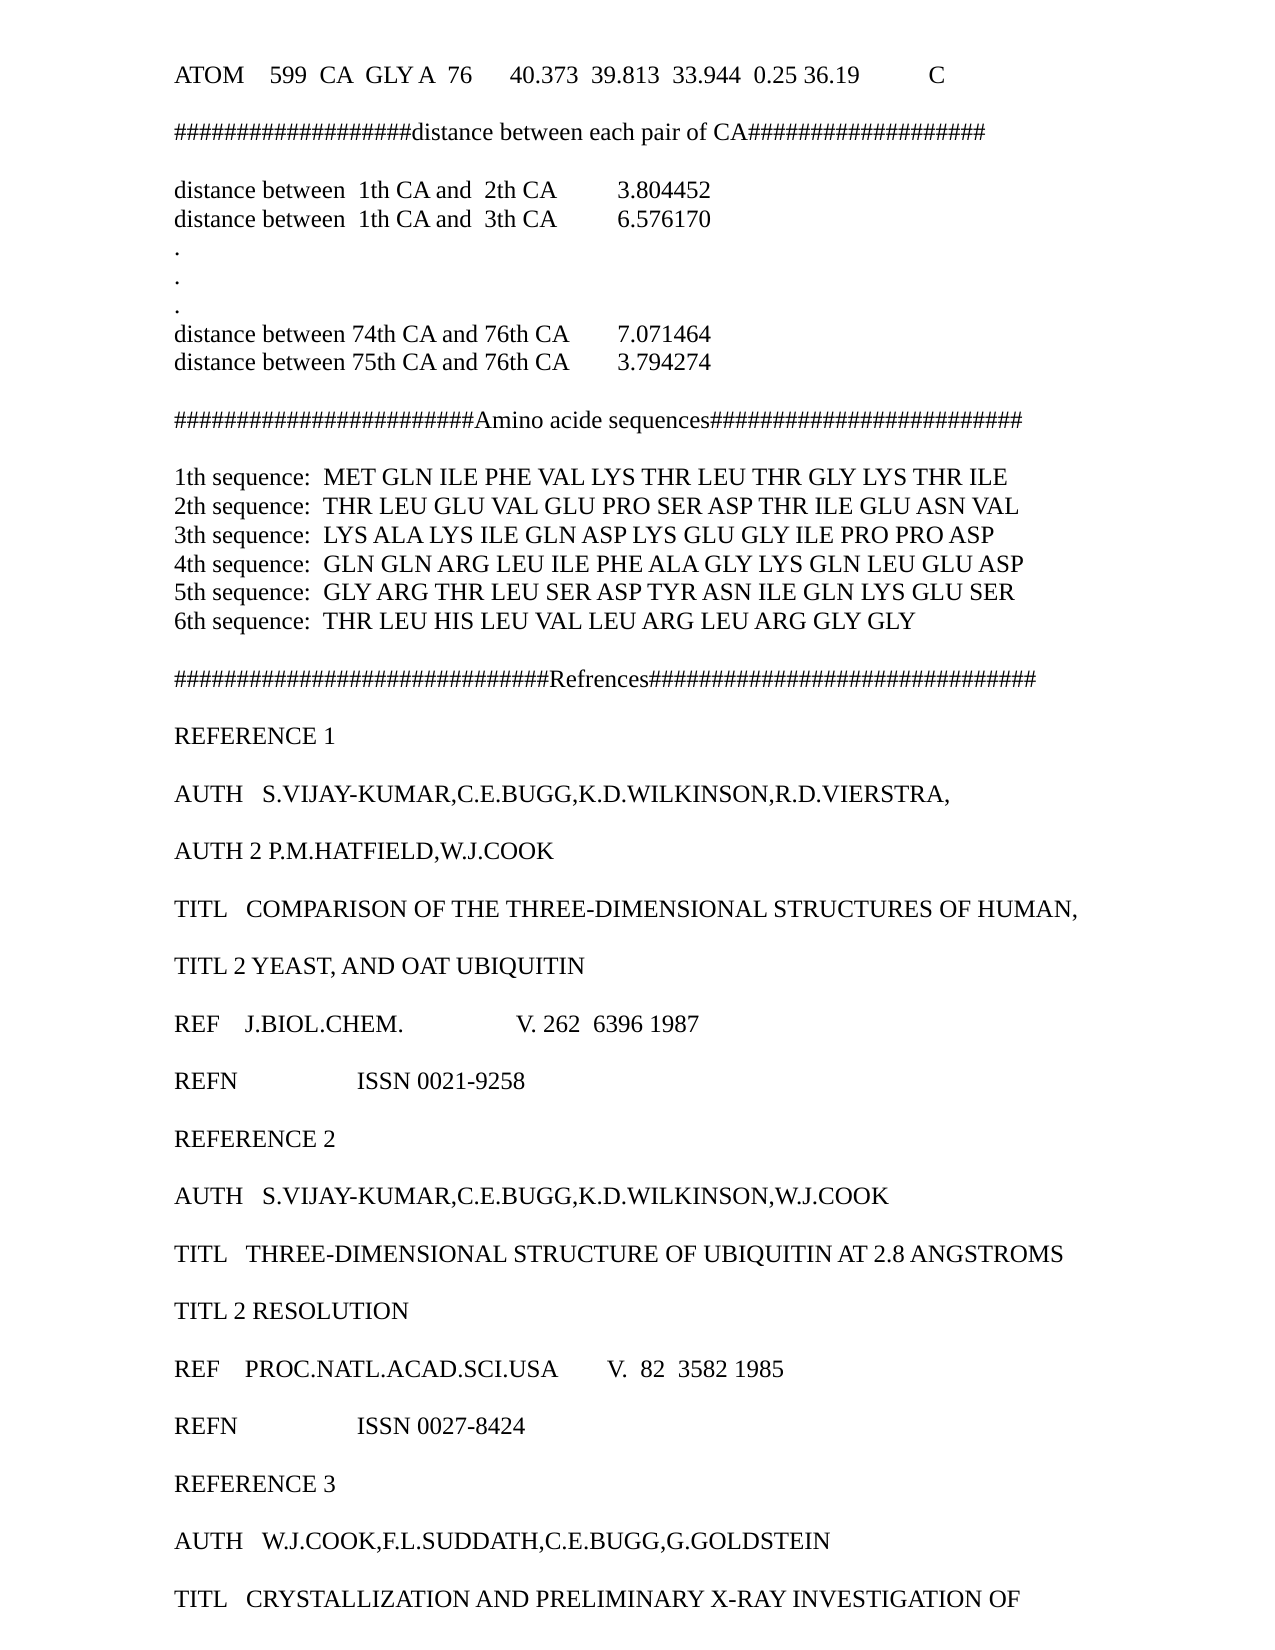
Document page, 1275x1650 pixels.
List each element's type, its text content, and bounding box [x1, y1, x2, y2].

text AUTH S.VIJAY-KUMAR,C.E.BUGG,K.D.WILKINSON,R.D.VIERSTRA, [174, 779, 1144, 807]
text AUTH S.VIJAY-KUMAR,C.E.BUGG,K.D.WILKINSON,W.J.COOK [174, 1181, 1144, 1210]
text REFERENCE 3 [174, 1469, 1144, 1497]
text 1th sequence: MET GLN ILE PHE VAL LYS THR LEU THR GLY LYS THR ILE [174, 462, 1144, 491]
text 3th sequence: LYS ALA LYS ILE GLN ASP LYS GLU GLY ILE PRO PRO ASP [174, 520, 1144, 549]
text TITL THREE-DIMENSIONAL STRUCTURE OF UBIQUITIN AT 2.8 ANGSTROMS [174, 1239, 1144, 1267]
text AUTH 2 P.M.HATFIELD,W.J.COOK [174, 836, 1144, 865]
text . [174, 290, 1144, 319]
text ###################distance between each pair of CA################### [174, 117, 1144, 146]
text . [174, 261, 1144, 290]
text ########################Amino acide sequences######################### [174, 405, 1144, 434]
text 5th sequence: GLY ARG THR LEU SER ASP TYR ASN ILE GLN LYS GLU SER [174, 577, 1144, 606]
text TITL COMPARISON OF THE THREE-DIMENSIONAL STRUCTURES OF HUMAN, [174, 894, 1144, 922]
text REF J.BIOL.CHEM. V. 262 6396 1987 [174, 1009, 1144, 1037]
text 2th sequence: THR LEU GLU VAL GLU PRO SER ASP THR ILE GLU ASN VAL [174, 491, 1144, 520]
text AUTH W.J.COOK,F.L.SUDDATH,C.E.BUGG,G.GOLDSTEIN [174, 1526, 1144, 1555]
text REFERENCE 2 [174, 1124, 1144, 1152]
text TITL 2 RESOLUTION [174, 1296, 1144, 1325]
text TITL CRYSTALLIZATION AND PRELIMINARY X-RAY INVESTIGATION OF [174, 1584, 1144, 1612]
text 4th sequence: GLN GLN ARG LEU ILE PHE ALA GLY LYS GLN LEU GLU ASP [174, 549, 1144, 577]
text ##############################Refrences############################### [174, 664, 1144, 692]
text REFN ISSN 0021-9258 [174, 1066, 1144, 1095]
text TITL 2 YEAST, AND OAT UBIQUITIN [174, 951, 1144, 980]
text REFN ISSN 0027-8424 [174, 1411, 1144, 1440]
text 6th sequence: THR LEU HIS LEU VAL LEU ARG LEU ARG GLY GLY [174, 606, 1144, 635]
text REFERENCE 1 [174, 721, 1144, 750]
text . [174, 232, 1144, 261]
text distance between 74th CA and 76th CA 7.071464 [174, 319, 1144, 347]
text distance between 1th CA and 3th CA 6.576170 [174, 204, 1144, 232]
text distance between 1th CA and 2th CA 3.804452 [174, 175, 1144, 204]
text REF PROC.NATL.ACAD.SCI.USA V. 82 3582 1985 [174, 1354, 1144, 1382]
text distance between 75th CA and 76th CA 3.794274 [174, 347, 1144, 376]
text ATOM 599 CA GLY A 76 40.373 39.813 33.944 0.25 36.19 C [174, 60, 1144, 89]
